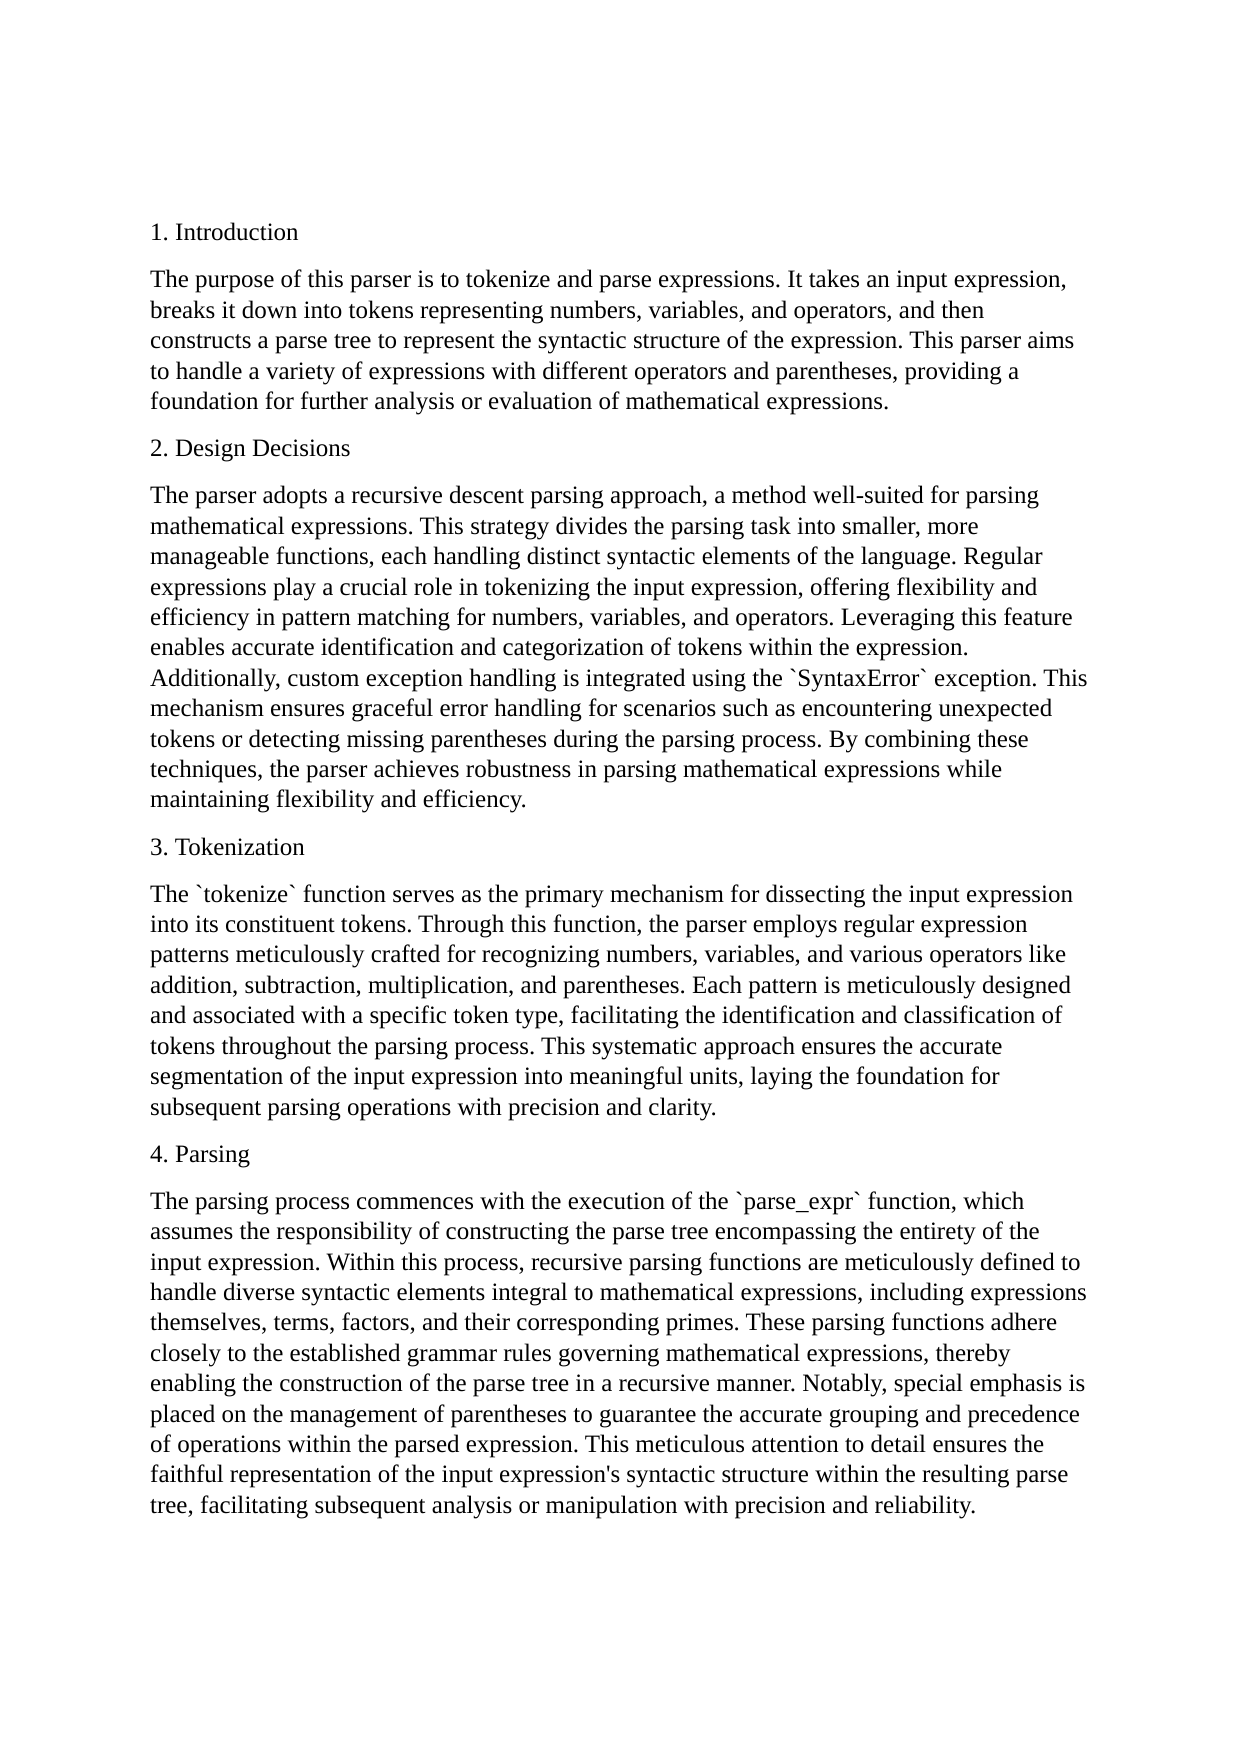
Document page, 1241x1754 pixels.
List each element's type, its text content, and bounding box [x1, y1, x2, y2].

text The purpose of this parser is to tokenize and parse expressions. It takes an input expression, breaks it down into tokens representing numbers, variables, and operators, and then constructs a parse tree to represent the syntactic structure of the expression. This parser aims to handle a variety of expressions with different operators and parentheses, providing a foundation for further analysis or evaluation of mathematical expressions. [150, 264, 1090, 415]
text 4. Parsing [150, 1139, 1090, 1167]
text 3. Tokenization [150, 832, 1090, 860]
text The parsing process commences with the execution of the `parse_expr` function, which assumes the responsibility of constructing the parse tree encompassing the entirety of the input expression. Within this process, recursive parsing functions are meticulously defined to handle diverse syntactic elements integral to mathematical expressions, including expressions themselves, terms, factors, and their corresponding primes. These parsing functions adhere closely to the established grammar rules governing mathematical expressions, thereby enabling the construction of the parse tree in a recursive manner. Notably, special emphasis is placed on the management of parentheses to guarantee the accurate grouping and precedence of operations within the parsed expression. This meticulous attention to detail ensures the faithful representation of the input expression's syntactic structure within the resulting parse tree, facilitating subsequent analysis or manipulation with precision and reliability. [150, 1186, 1090, 1519]
text The `tokenize` function serves as the primary mechanism for dissecting the input expression into its constituent tokens. Through this function, the parser employs regular expression patterns meticulously crafted for recognizing numbers, variables, and various operators like addition, subtraction, multiplication, and parentheses. Each pattern is meticulously designed and associated with a specific token type, facilitating the identification and classification of tokens throughout the parsing process. This systematic approach ensures the accurate segmentation of the input expression into meaningful units, laying the foundation for subsequent parsing operations with precision and clarity. [150, 879, 1090, 1120]
text The parser adopts a recursive descent parsing approach, a method well-suited for parsing mathematical expressions. This strategy divides the parsing task into smaller, more manageable functions, each handling distinct syntactic elements of the language. Regular expressions play a crucial role in tokenizing the input expression, offering flexibility and efficiency in pattern matching for numbers, variables, and operators. Leveraging this feature enables accurate identification and categorization of tokens within the expression. Additionally, custom exception handling is integrated using the `SyntaxError` exception. This mechanism ensures graceful error handling for scenarios such as encountering unexpected tokens or detecting missing parentheses during the parsing process. By combining these techniques, the parser achieves robustness in parsing mathematical expressions while maintaining flexibility and efficiency. [150, 480, 1090, 813]
text 1. Introduction [150, 217, 1090, 246]
text 2. Design Decisions [150, 433, 1090, 462]
